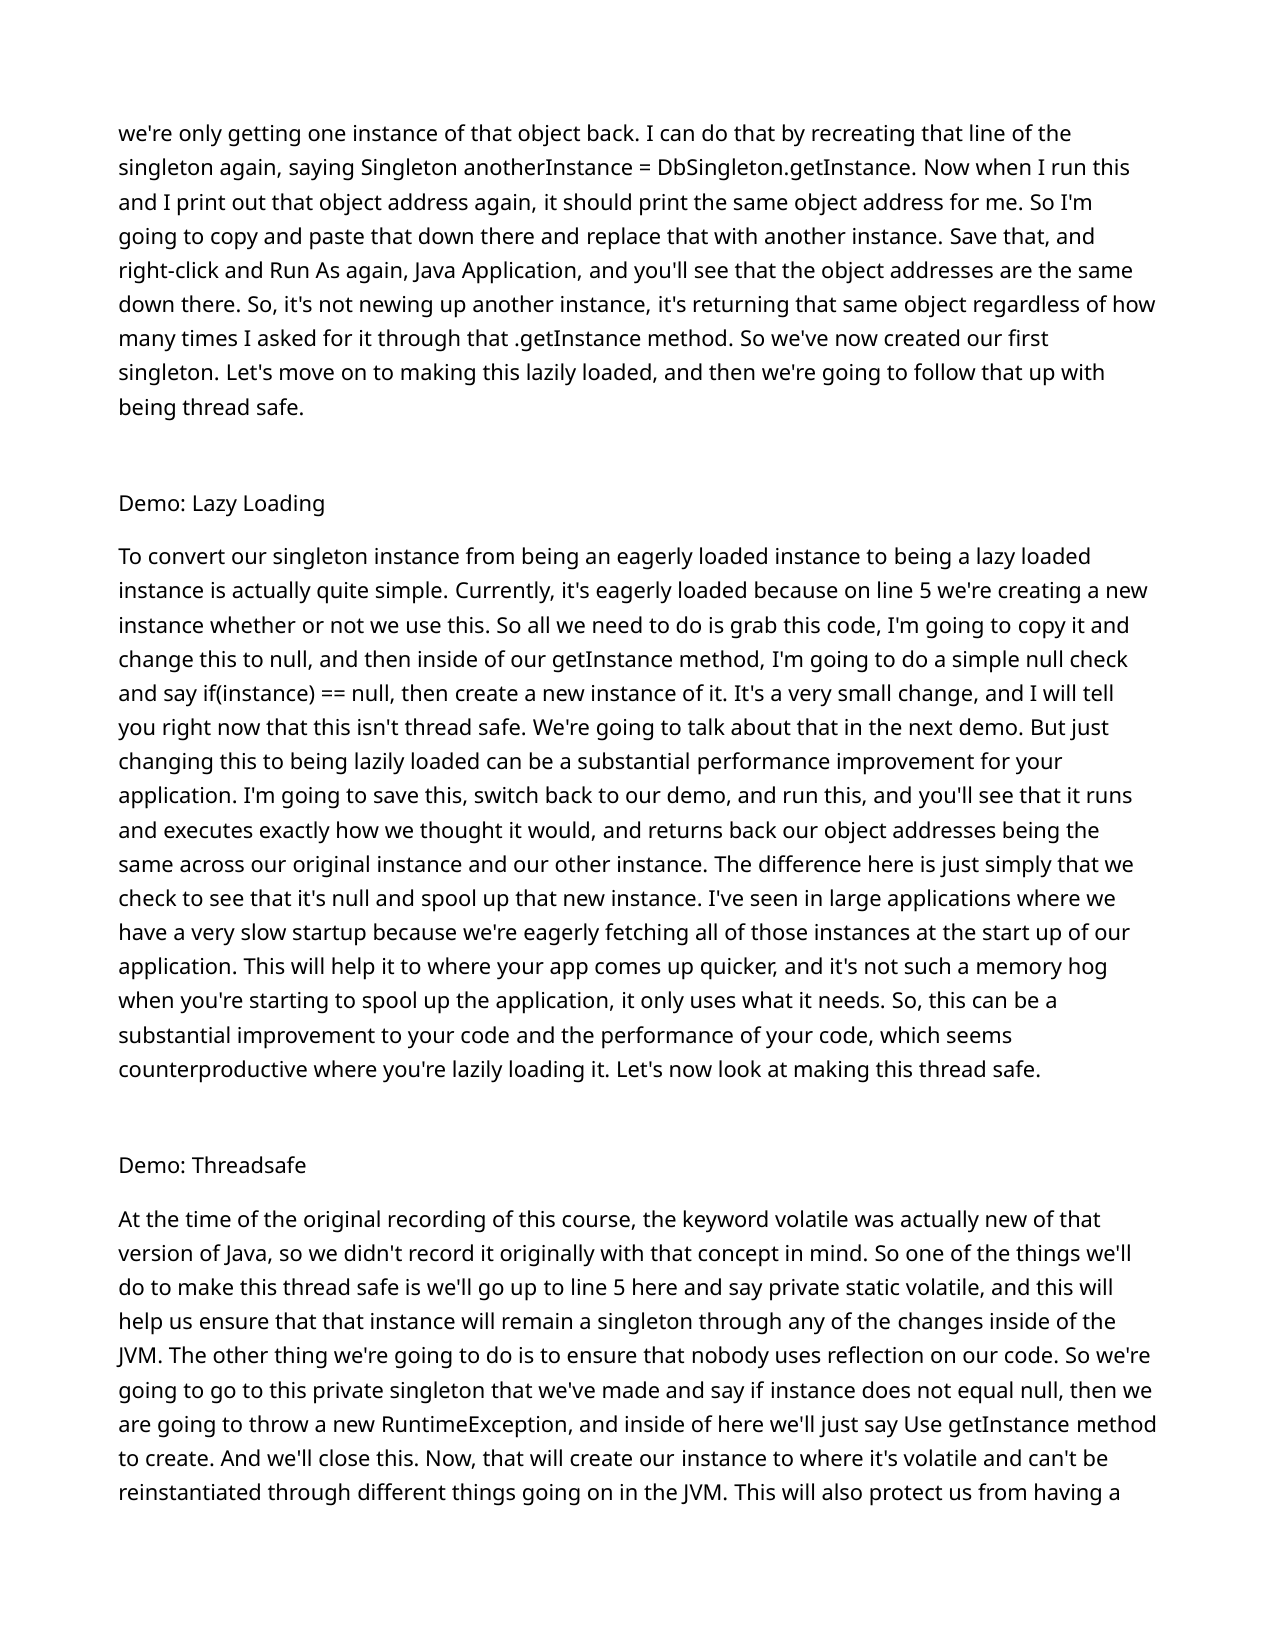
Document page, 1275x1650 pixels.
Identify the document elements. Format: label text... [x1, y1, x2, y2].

subtitle Demo: Threadsafe [118, 1151, 1157, 1180]
text At the time of the original recording of this course, the keyword volatile was actually new of that version of Java, so we didn't record it originally with that concept in mind. So one of the things we'll do to make this thread safe is we'll go up to line 5 here and say private static volatile, and this will help us ensure that that instance will remain a singleton through any of the changes inside of the JVM. The other thing we're going to do is to ensure that nobody uses reflection on our code. So we're going to go to this private singleton that we've made and say if instance does not equal null, then we are going to throw a new RuntimeException, and inside of here we'll just say Use getInstance method to create. And we'll close this. Now, that will create our instance to where it's volatile and can't be reinstantiated through different things going on in the JVM. This will also protect us from having a [118, 1204, 1157, 1507]
subtitle Demo: Lazy Loading [118, 488, 1157, 518]
text To convert our singleton instance from being an eagerly loaded instance to being a lazy loaded instance is actually quite simple. Currently, it's eagerly loaded because on line 5 we're creating a new instance whether or not we use this. So all we need to do is grab this code, I'm going to copy it and change this to null, and then inside of our getInstance method, I'm going to do a simple null check and say if(instance) == null, then create a new instance of it. It's a very small change, and I will tell you right now that this isn't thread safe. We're going to talk about that in the next demo. But just changing this to being lazily loaded can be a substantial performance improvement for your application. I'm going to save this, switch back to our demo, and run this, and you'll see that it runs and executes exactly how we thought it would, and returns back our object addresses being the same across our original instance and our other instance. The difference here is just simply that we check to see that it's null and spool up that new instance. I've seen in large applications where we have a very slow startup because we're eagerly fetching all of those instances at the start up of our application. This will help it to where your app comes up quicker, and it's not such a memory hog when you're starting to spool up the application, it only uses what it needs. So, this can be a substantial improvement to your code and the performance of your code, which seems counterproductive where you're lazily loading it. Let's now look at making this thread safe. [118, 541, 1157, 1084]
text we're only getting one instance of that object back. I can do that by recreating that line of the singleton again, saying Singleton anotherInstance = DbSingleton.getInstance. Now when I run this and I print out that object address again, it should print the same object address for me. So I'm going to copy and paste that down there and replace that with another instance. Save that, and right‑click and Run As again, Java Application, and you'll see that the object addresses are the same down there. So, it's not newing up another instance, it's returning that same object regardless of how many times I asked for it through that .getInstance method. So we've now created our first singleton. Let's move on to making this lazily loaded, and then we're going to follow that up with being thread safe. [118, 118, 1157, 421]
